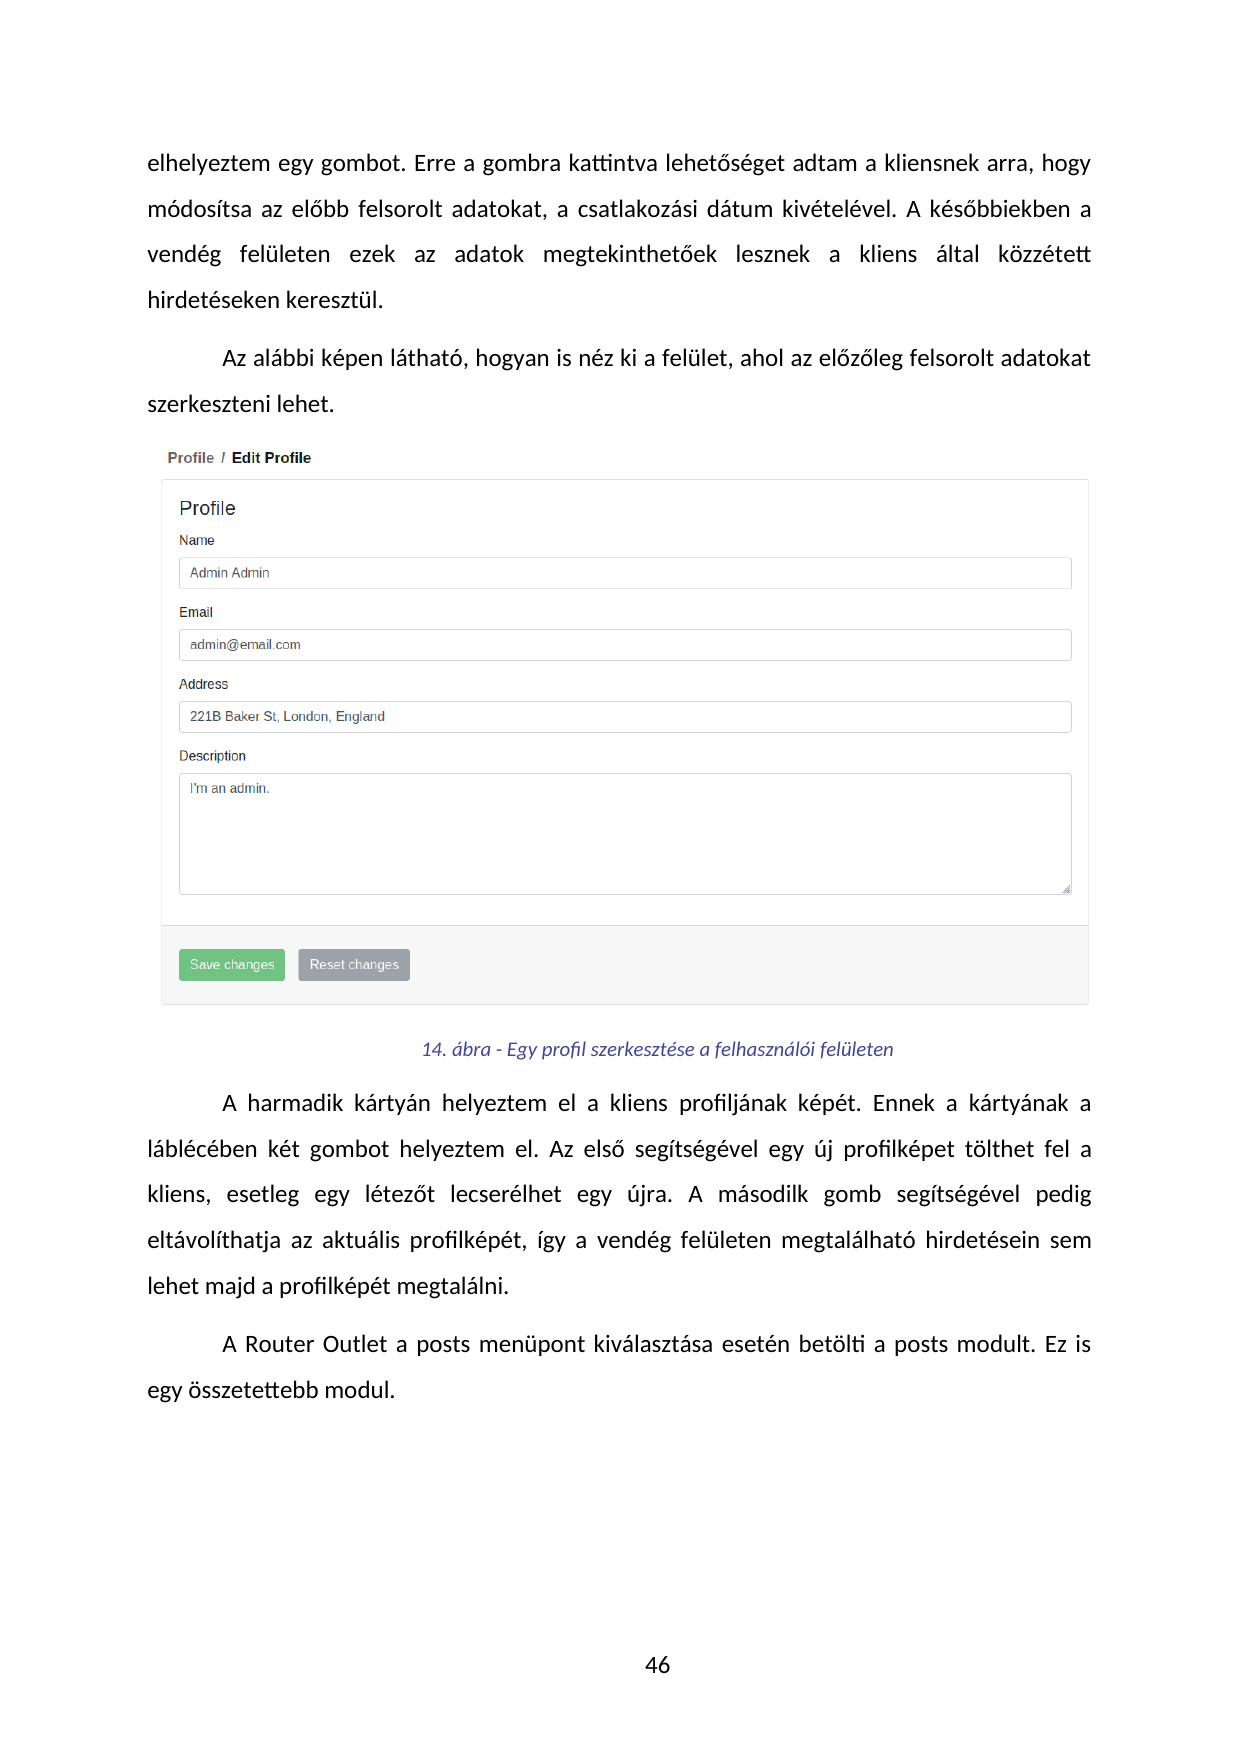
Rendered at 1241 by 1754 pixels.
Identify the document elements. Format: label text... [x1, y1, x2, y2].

text A Router Outlet a posts menüpont kiválasztása esetén betölti a posts modult. Ez is egy összetettebb modul. [147, 1328, 1093, 1404]
text elhelyeztem egy gombot. Erre a gombra kattintva lehetőséget adtam a kliensnek arra, hogy módosítsa az előbb felsorolt adatokat, a csatlakozási dátum kivételével. A későbbiekben a vendég felületen ezek az adatok megtekinthetőek lesznek a kliens által közzétett hirdetéseken keresztül. [147, 147, 1093, 315]
text Az alábbi képen látható, hogyan is néz ki a felület, ahol az előzőleg felsorolt adatokat szerkeszteni lehet. [147, 342, 1093, 419]
text A harmadik kártyán helyeztem el a kliens profiljának képét. Ennek a kártyának a láblécében két gombot helyeztem el. Az első segítségével egy új profilképet tölthet fel a kliens, esetleg egy létezőt lecserélhet egy újra. A másodilk gomb segítségével pedig eltávolíthatja az aktuális profilképét, így a vendég felületen megtalálható hirdetésein sem lehet majd a profilképét megtalálni. [147, 1087, 1093, 1301]
text 14. ábra - Egy profil szerkesztése a felhasználói felületen [147, 1037, 1093, 1062]
picture [147, 446, 1094, 1009]
